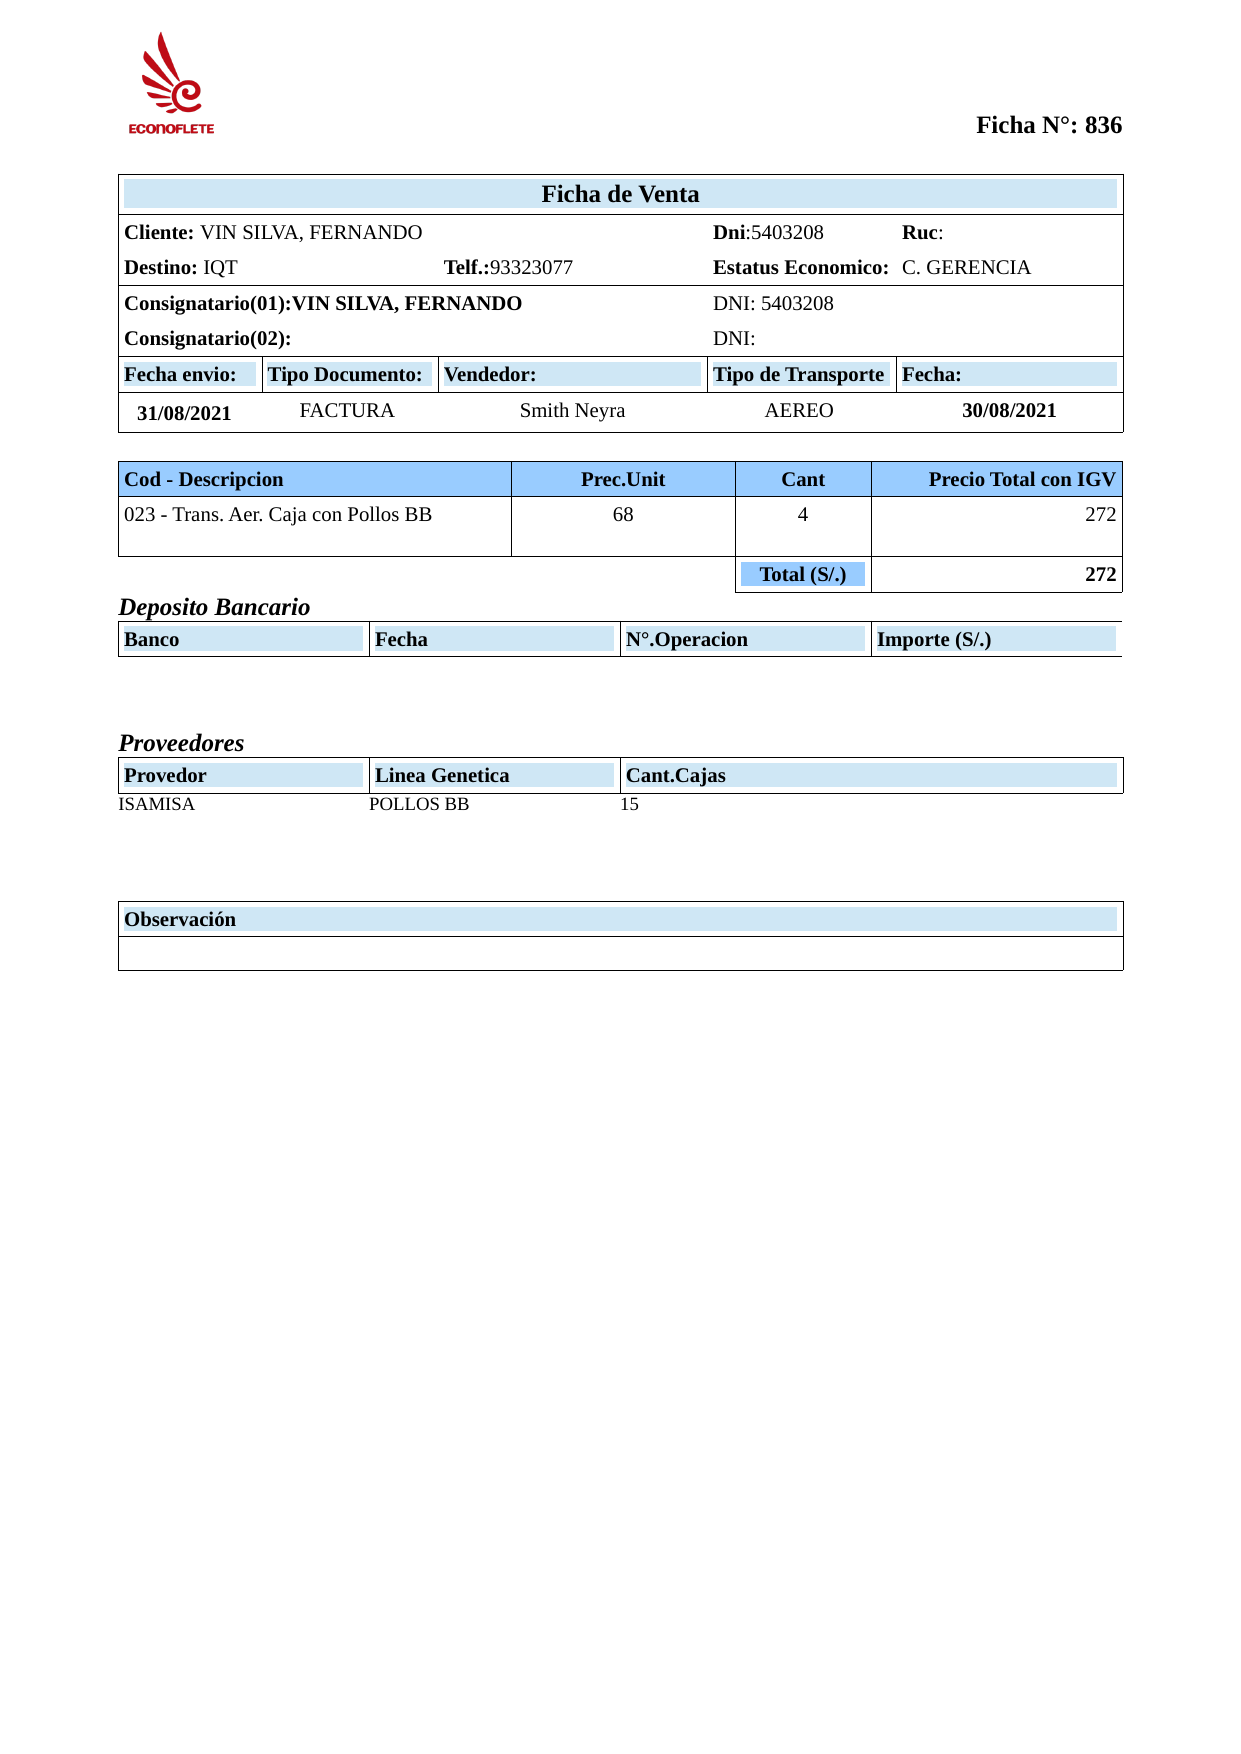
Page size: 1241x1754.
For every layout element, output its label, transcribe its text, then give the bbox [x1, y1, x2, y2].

table_cell Total (S/.) [736, 557, 871, 592]
table_cell [620, 836, 1123, 858]
table_cell [369, 858, 620, 879]
table_cell 31/08/2021 [119, 393, 262, 432]
table_header Cant.Cajas [621, 758, 1123, 793]
table_cell [620, 657, 871, 680]
table_cell Consignatario(01):VIN SILVA, FERNANDO [119, 286, 707, 321]
table_cell Telf.:93323077 [438, 249, 707, 285]
table_cell Fecha: [897, 357, 1123, 392]
table_header Prec.Unit [512, 462, 735, 496]
table_cell [511, 557, 735, 592]
table_header Ficha de Venta [119, 175, 1123, 214]
table_cell [871, 657, 1122, 680]
table_cell [118, 657, 369, 680]
table_cell FACTURA [262, 393, 438, 432]
table_cell C. GERENCIA [896, 249, 1123, 285]
table_header Cant [736, 462, 871, 496]
table_header Fecha [370, 622, 620, 656]
table_cell [620, 858, 1123, 879]
table_cell [118, 705, 369, 728]
table_cell [620, 705, 871, 728]
table_cell [620, 815, 1123, 836]
table_cell ISAMISA [118, 794, 369, 814]
table_header Cod - Descripcion [119, 462, 511, 496]
table_cell Dni:5403208 [707, 215, 896, 249]
text Deposito Bancario [118, 592, 1122, 621]
text Proveedores [118, 728, 1122, 757]
table_cell Vendedor: [439, 357, 707, 392]
table_cell Estatus Economico: [707, 249, 896, 285]
table_cell [620, 680, 871, 704]
table_cell [369, 836, 620, 858]
table_cell Smith Neyra [438, 393, 707, 432]
table_header Linea Genetica [370, 758, 620, 793]
table_cell POLLOS BB [369, 794, 620, 814]
table_cell DNI: [707, 321, 1123, 356]
table_cell Cliente: VIN SILVA, FERNANDO [119, 215, 707, 249]
table_header Provedor [119, 758, 369, 793]
table_cell [118, 680, 369, 704]
table_header N°.Operacion [621, 622, 871, 656]
table_cell 68 [512, 497, 735, 556]
table_cell 023 - Trans. Aer. Caja con Pollos BB [119, 497, 511, 556]
table_cell 15 [620, 794, 1123, 814]
table_header Importe (S/.) [872, 622, 1122, 656]
table_cell [871, 680, 1122, 704]
table_cell Destino: IQT [119, 249, 438, 285]
table_cell [118, 557, 511, 592]
table_cell AEREO [707, 393, 896, 432]
table_header Observación [119, 902, 1123, 936]
table_cell [118, 815, 369, 836]
table_cell [369, 680, 620, 704]
picture [118, 31, 225, 134]
table_cell [369, 657, 620, 680]
table_cell Consignatario(02): [119, 321, 707, 356]
table_cell 272 [872, 497, 1122, 556]
table_header Banco [119, 622, 369, 656]
table_cell [369, 815, 620, 836]
table_cell [620, 879, 1123, 901]
table_cell 30/08/2021 [896, 393, 1123, 432]
table_cell Tipo de Transporte [708, 357, 896, 392]
table_cell 272 [872, 557, 1122, 592]
table_header Precio Total con IGV [872, 462, 1122, 496]
table_cell Tipo Documento: [263, 357, 438, 392]
table_cell [871, 705, 1122, 728]
table_cell Fecha envio: [119, 357, 262, 392]
table_cell [118, 858, 369, 879]
table_cell Ruc: [896, 215, 1123, 249]
table_cell 4 [736, 497, 871, 556]
table_cell [369, 705, 620, 728]
table_cell DNI: 5403208 [707, 286, 1123, 321]
table_cell [118, 879, 369, 901]
table_cell [369, 879, 620, 901]
table_cell [118, 836, 369, 858]
table_cell [119, 937, 1123, 969]
